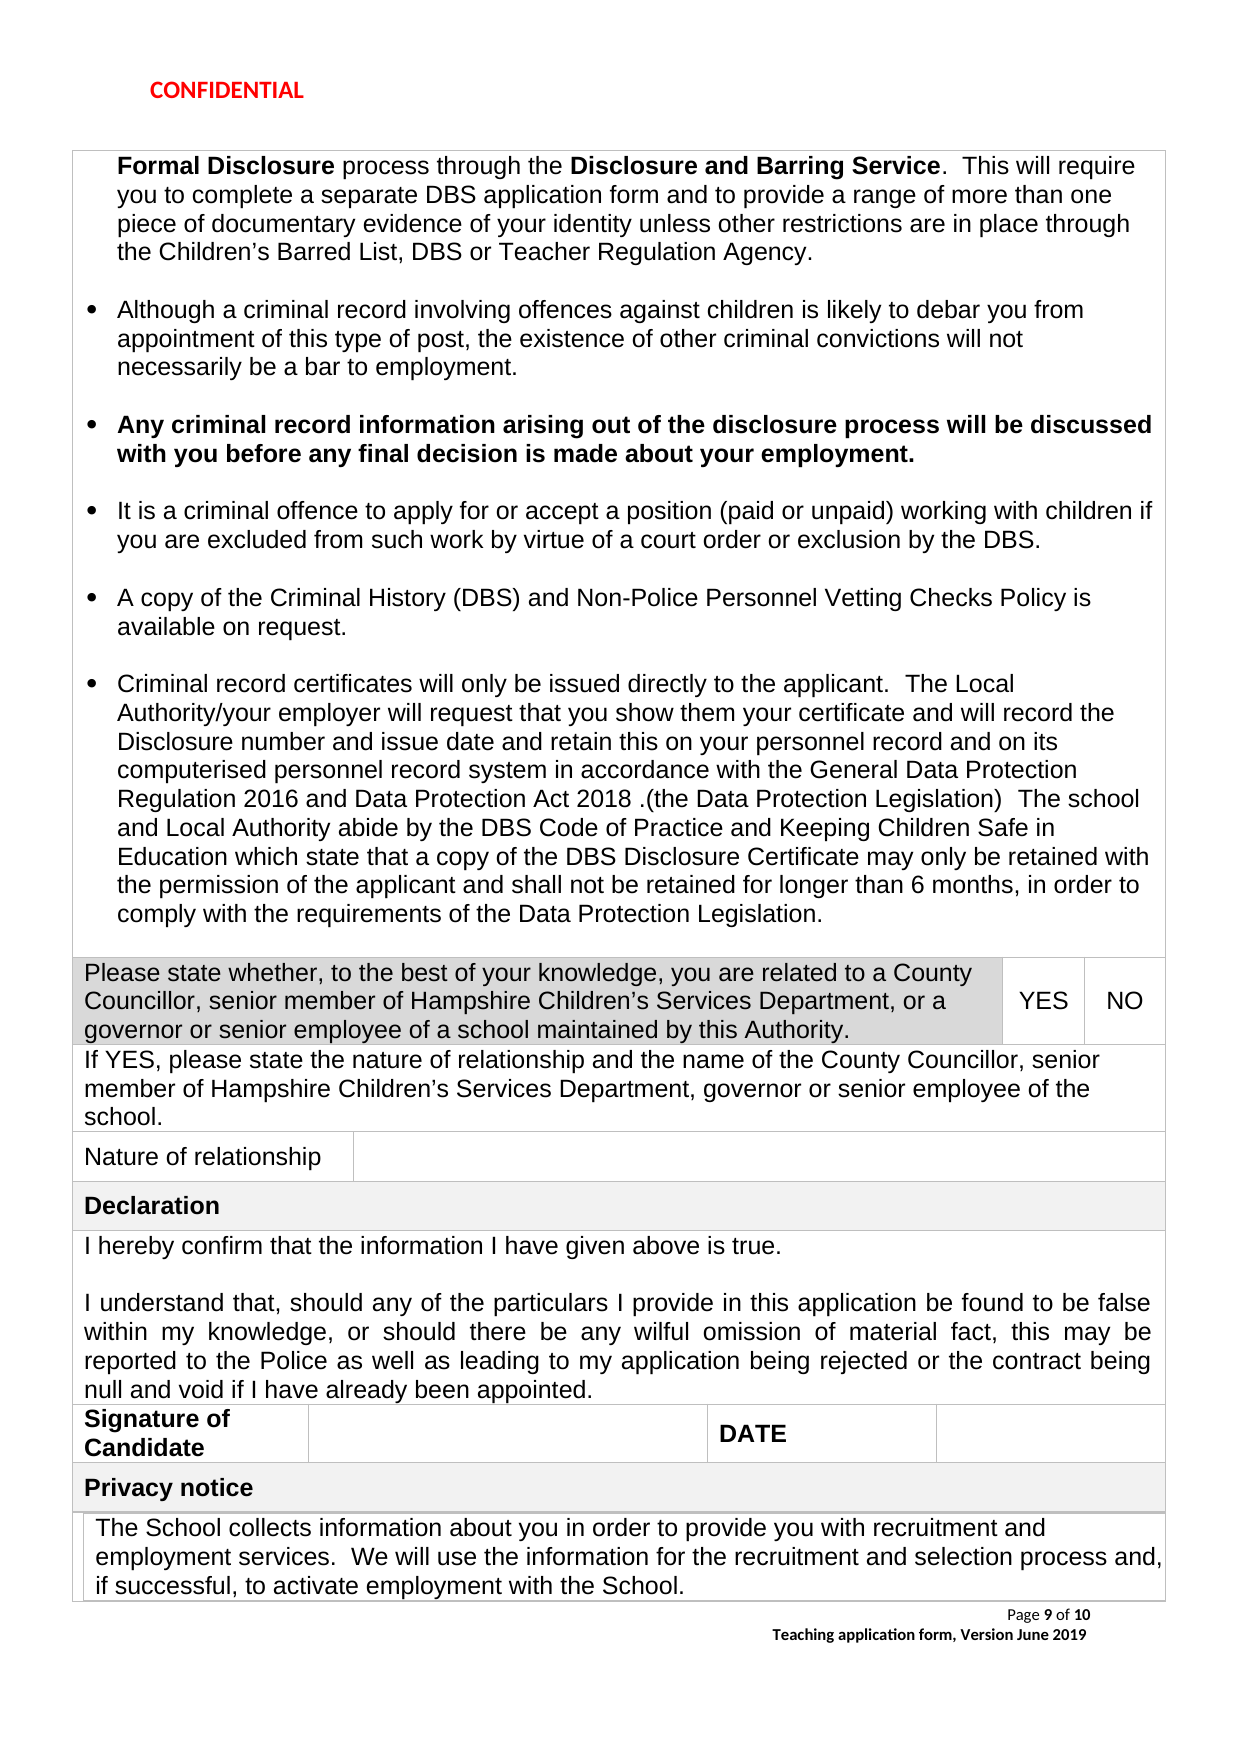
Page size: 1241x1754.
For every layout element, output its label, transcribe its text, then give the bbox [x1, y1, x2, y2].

table_cell Formal Disclosure process through the Disclosure and Barring Service. This will require you to complete a separate DBS application form and to provide a range of more than one piece of documentary evidence of your identity unless other restrictions are in place through the Children’s Barred List, DBS or Teacher Regulation Agency. Although a criminal record involving offences against children is likely to debar you from appointment of this type of post, the existence of other criminal convictions will not necessarily be a bar to employment. Any criminal record information arising out of the disclosure process will be discussed with you before any final decision is made about your employment. It is a criminal offence to apply for or accept a position (paid or unpaid) working with children if you are excluded from such work by virtue of a court order or exclusion by the DBS. A copy of the Criminal History (DBS) and Non-Police Personnel Vetting Checks Policy is available on request. Criminal record certificates will only be issued directly to the applicant. The Local Authority/your employer will request that you show them your certificate and will record the Disclosure number and issue date and retain this on your personnel record and on its computerised personnel record system in accordance with the General Data Protection Regulation 2016 and Data Protection Act 2018 .(the Data Protection Legislation) The school and Local Authority abide by the DBS Code of Practice and Keeping Children Safe in Education which state that a copy of the DBS Disclosure Certificate may only be retained with the permission of the applicant and shall not be retained for longer than 6 months, in order to comply with the requirements of the Data Protection Legislation. [73, 151, 1165, 957]
table_cell Privacy notice [73, 1463, 1165, 1511]
table_cell Nature of relationship [73, 1132, 353, 1181]
table_cell [309, 1405, 707, 1462]
table_cell NO [1085, 958, 1165, 1044]
table_cell YES [1003, 958, 1084, 1044]
table_cell DATE [708, 1405, 936, 1462]
table_cell If YES, please state the nature of relationship and the name of the County Councillor, senior member of Hampshire Children’s Services Department, governor or senior employee of the school. [73, 1045, 1165, 1131]
table_cell I hereby confirm that the information I have given above is true. I understand that, should any of the particulars I provide in this application be found to be false within my knowledge, or should there be any wilful omission of material fact, this may be reported to the Police as well as leading to my application being rejected or the contract being null and void if I have already been appointed. [73, 1231, 1165, 1403]
table_cell [354, 1132, 1165, 1181]
table_cell Declaration [73, 1182, 1165, 1230]
table_header The School collects information about you in order to provide you with recruitment and employment services. We will use the information for the recruitment and selection process and, if successful, to activate employment with the School. [84, 1514, 1165, 1600]
table_cell [937, 1405, 1165, 1462]
table_cell Please state whether, to the best of your knowledge, you are related to a County Councillor, senior member of Hampshire Children’s Services Department, or a governor or senior employee of a school maintained by this Authority. [73, 958, 1002, 1044]
table_cell Signature of Candidate [73, 1405, 308, 1462]
table_cell [73, 1513, 83, 1601]
